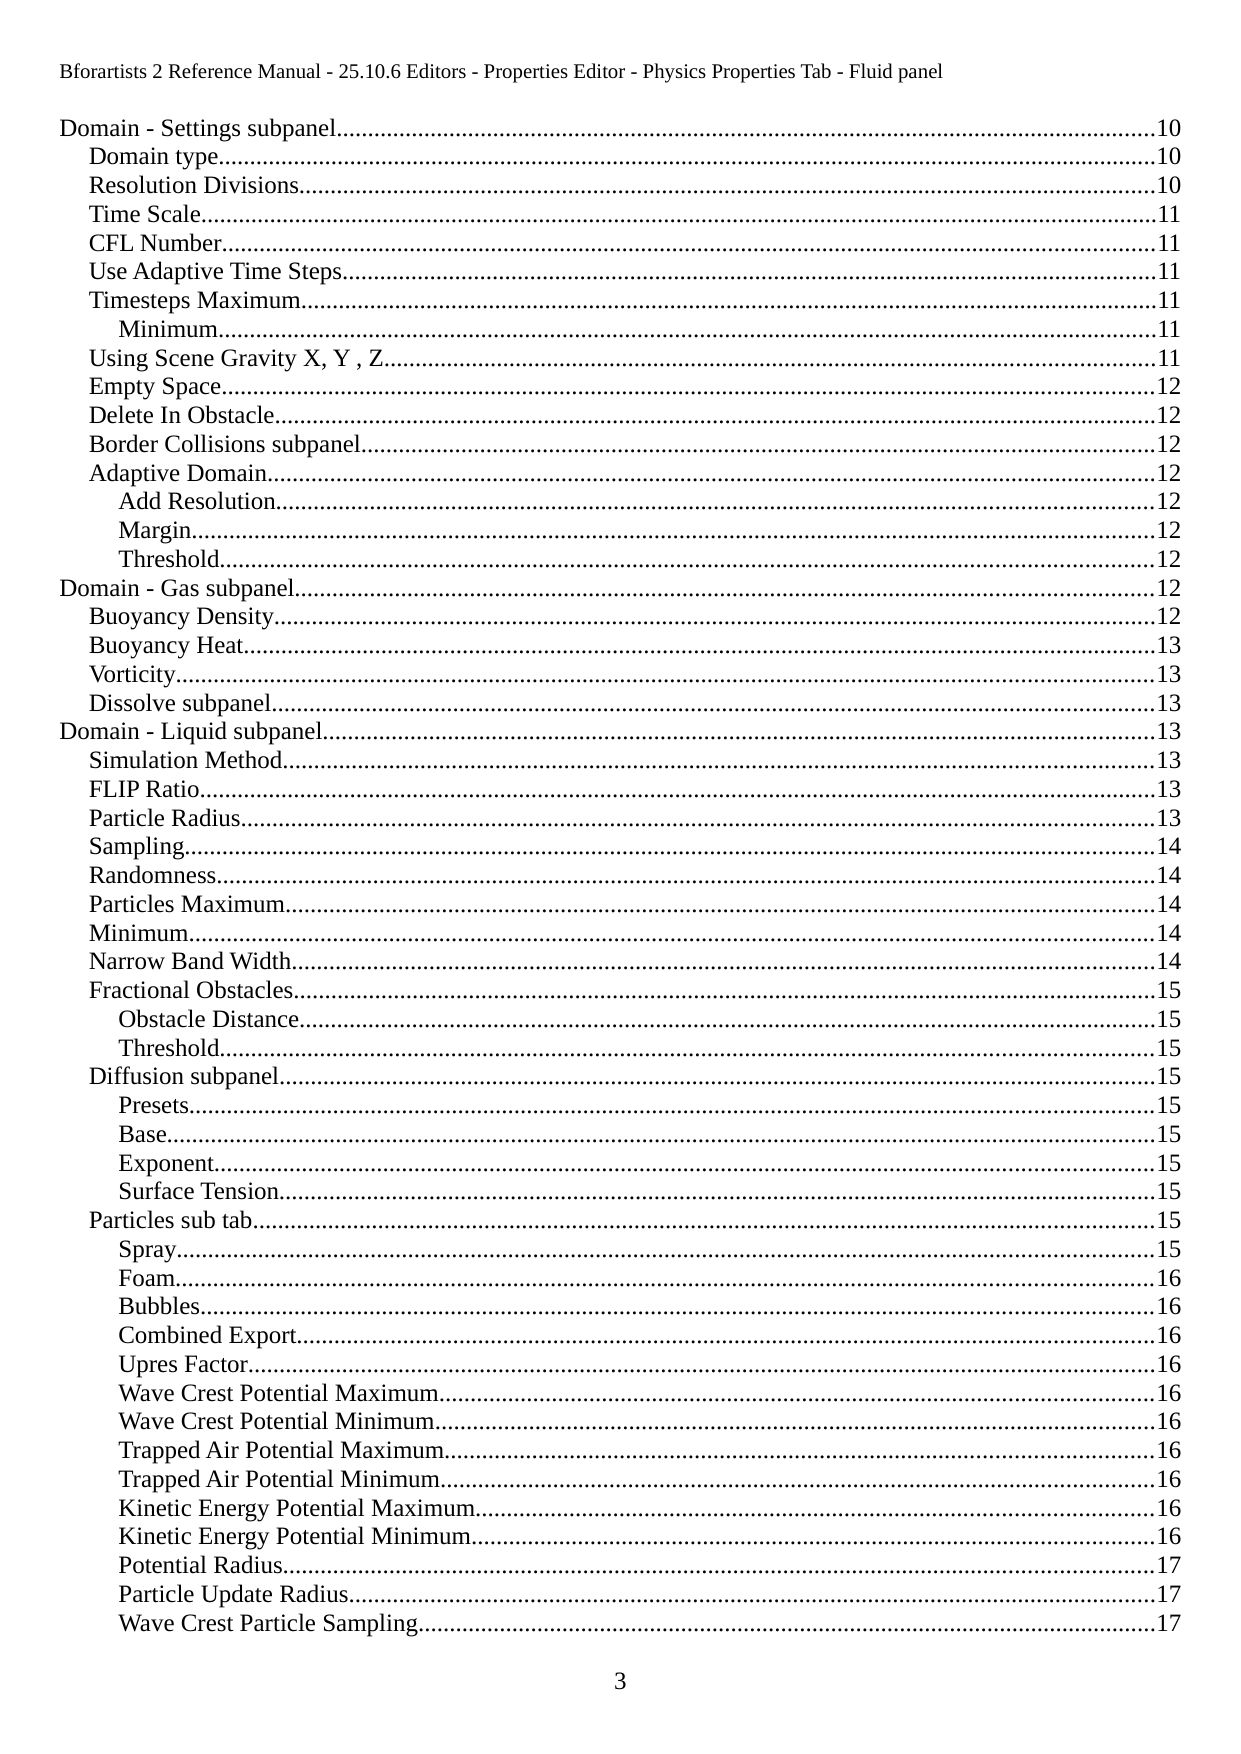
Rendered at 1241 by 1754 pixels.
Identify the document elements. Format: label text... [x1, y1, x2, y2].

text Time Scale 11 [88, 199, 1181, 228]
text Threshold 12 [118, 544, 1181, 573]
text Kinetic Energy Potential Maximum 16 [118, 1493, 1181, 1521]
text Domain - Gas subpanel 12 [59, 573, 1181, 601]
text Diffusion subpanel 15 [88, 1061, 1181, 1090]
text Exponent 15 [118, 1148, 1181, 1176]
text Base 15 [118, 1119, 1181, 1148]
text Delete In Obstacle 12 [88, 400, 1181, 429]
text Kinetic Energy Potential Minimum 16 [118, 1521, 1181, 1550]
text Bubbles 16 [118, 1291, 1181, 1320]
text Add Resolution 12 [118, 486, 1181, 515]
text Buoyancy Heat 13 [88, 630, 1181, 659]
text Timesteps Maximum 11 [88, 285, 1181, 314]
text Wave Crest Potential Minimum 16 [118, 1406, 1181, 1435]
text Border Collisions subpanel 12 [88, 429, 1181, 458]
text Minimum 14 [88, 918, 1181, 946]
text Narrow Band Width 14 [88, 946, 1181, 975]
text Margin 12 [118, 515, 1181, 544]
text Trapped Air Potential Minimum 16 [118, 1464, 1181, 1493]
text Upres Factor 16 [118, 1349, 1181, 1378]
text Potential Radius 17 [118, 1550, 1181, 1579]
text Using Scene Gravity X, Y , Z 11 [88, 343, 1181, 371]
text Foam 16 [118, 1263, 1181, 1291]
text Particle Update Radius 17 [118, 1579, 1181, 1608]
text Simulation Method 13 [88, 745, 1181, 774]
text Empty Space 12 [88, 371, 1181, 400]
text Particle Radius 13 [88, 803, 1181, 831]
text CFL Number 11 [88, 228, 1181, 256]
text Particles Maximum 14 [88, 889, 1181, 918]
text Use Adaptive Time Steps 11 [88, 256, 1181, 285]
text Presets 15 [118, 1090, 1181, 1119]
text Buoyancy Density 12 [88, 601, 1181, 630]
text Wave Crest Potential Maximum 16 [118, 1378, 1181, 1406]
text Adaptive Domain 12 [88, 458, 1181, 486]
text FLIP Ratio 13 [88, 774, 1181, 803]
text Particles sub tab 15 [88, 1205, 1181, 1234]
text Threshold 15 [118, 1033, 1181, 1061]
text Sampling 14 [88, 831, 1181, 860]
text Spray 15 [118, 1234, 1181, 1263]
text Wave Crest Particle Sampling 17 [118, 1608, 1181, 1636]
text Resolution Divisions 10 [88, 170, 1181, 199]
text Minimum 11 [118, 314, 1181, 343]
text Vorticity 13 [88, 659, 1181, 688]
text Dissolve subpanel 13 [88, 688, 1181, 716]
text Fractional Obstacles 15 [88, 975, 1181, 1004]
text Domain - Liquid subpanel 13 [59, 716, 1181, 745]
text Domain type 10 [88, 141, 1181, 170]
text Combined Export 16 [118, 1320, 1181, 1349]
text Obstacle Distance 15 [118, 1004, 1181, 1033]
text Domain - Settings subpanel 10 [59, 113, 1181, 141]
text Trapped Air Potential Maximum 16 [118, 1435, 1181, 1464]
text Randomness 14 [88, 860, 1181, 889]
text Surface Tension 15 [118, 1176, 1181, 1205]
